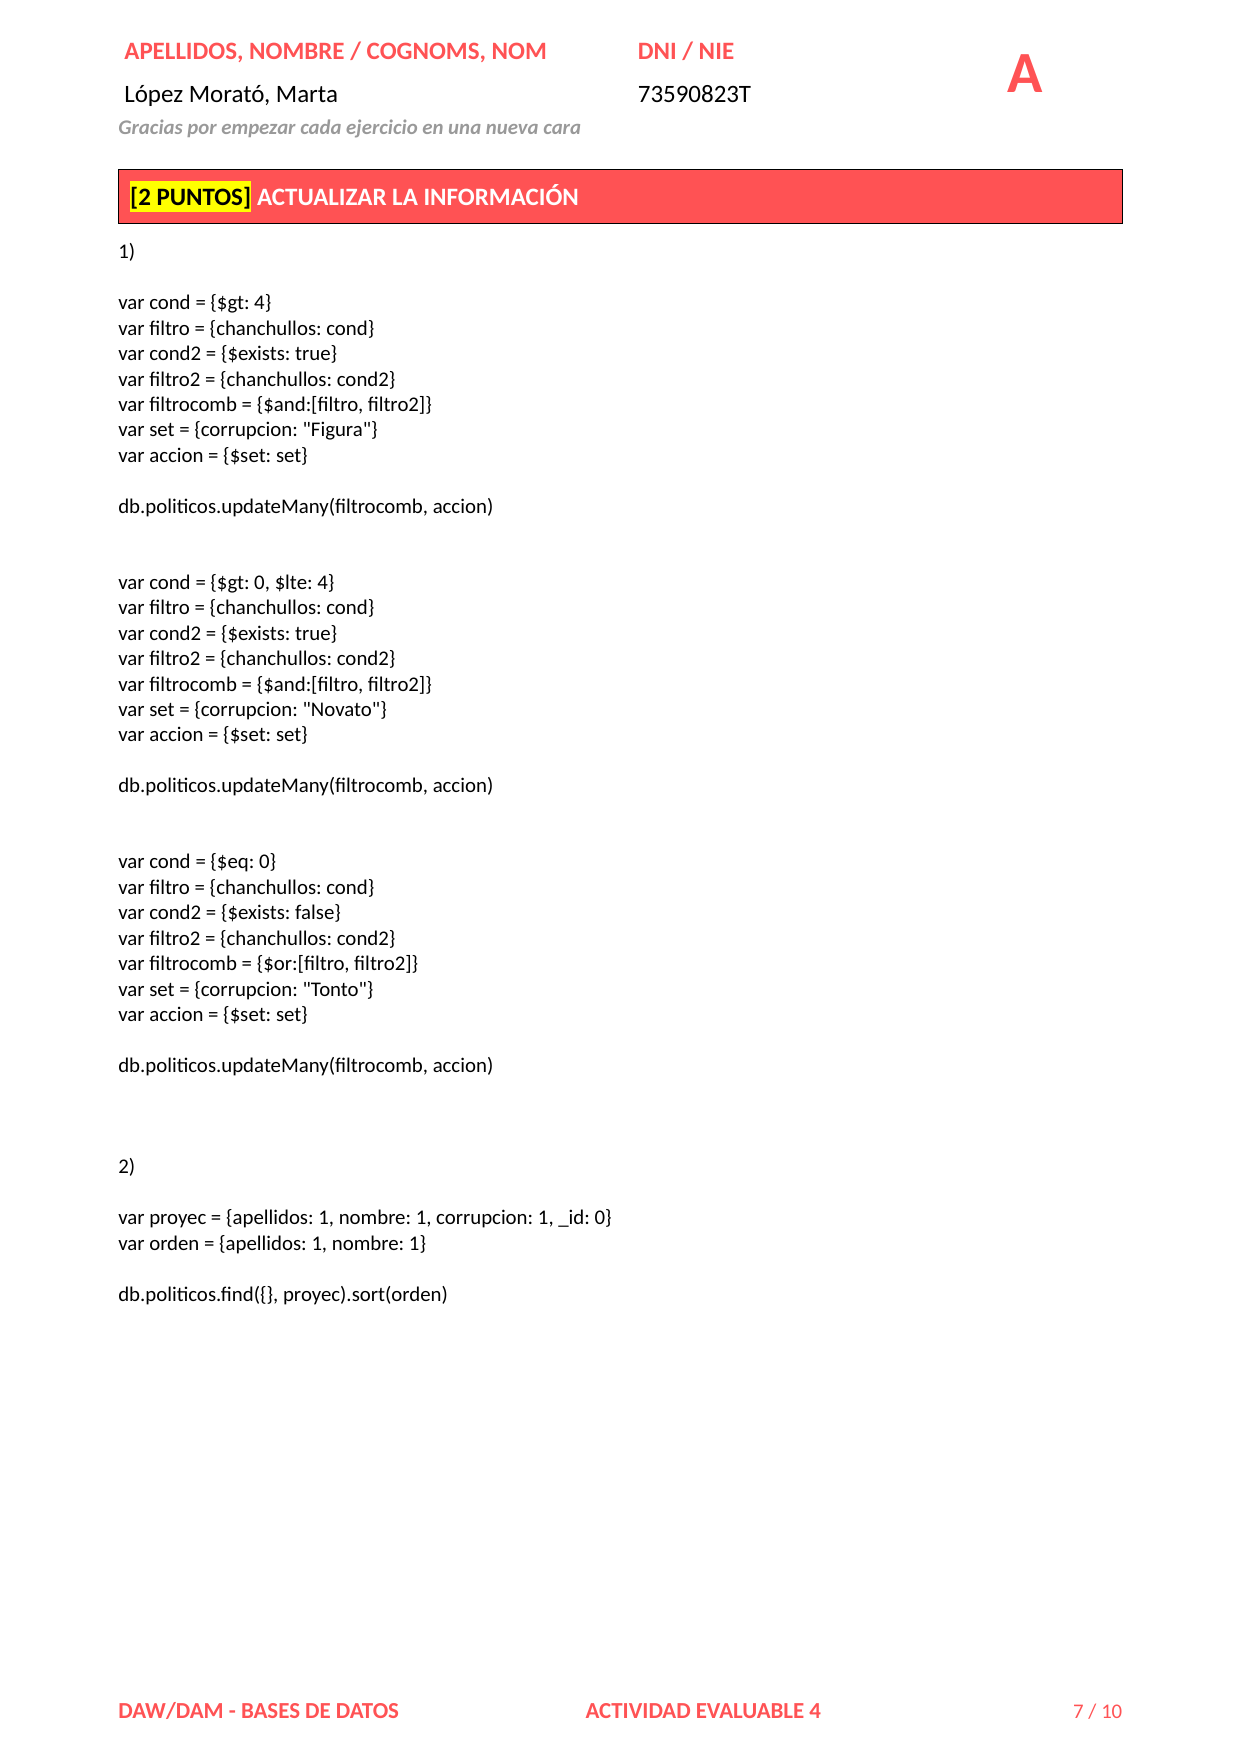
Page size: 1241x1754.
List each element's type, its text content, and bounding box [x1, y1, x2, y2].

text var set = {corrupcion: "Novato"} [118, 696, 1122, 722]
text 2) [118, 1154, 1122, 1179]
text var filtro = {chanchullos: cond} [118, 315, 1122, 340]
text var filtro2 = {chanchullos: cond2} [118, 366, 1122, 391]
text db.politicos.updateMany(filtrocomb, accion) [118, 1052, 1122, 1077]
text var filtro2 = {chanchullos: cond2} [118, 925, 1122, 950]
text [2 puntos] actualizar la información [119, 170, 1122, 223]
text var filtrocomb = {$or:[filtro, filtro2]} [118, 950, 1122, 976]
text var filtrocomb = {$and:[filtro, filtro2]} [118, 391, 1122, 417]
text 1) [118, 239, 1122, 264]
text var filtrocomb = {$and:[filtro, filtro2]} [118, 671, 1122, 696]
text db.politicos.updateMany(filtrocomb, accion) [118, 493, 1122, 518]
text var cond2 = {$exists: false} [118, 899, 1122, 925]
text var proyec = {apellidos: 1, nombre: 1, corrupcion: 1, _id: 0} [118, 1204, 1122, 1230]
text var orden = {apellidos: 1, nombre: 1} [118, 1230, 1122, 1255]
text var cond = {$gt: 0, $lte: 4} [118, 569, 1122, 594]
text var cond2 = {$exists: true} [118, 620, 1122, 645]
text var accion = {$set: set} [118, 442, 1122, 467]
text var cond2 = {$exists: true} [118, 340, 1122, 366]
text var filtro = {chanchullos: cond} [118, 594, 1122, 620]
text var accion = {$set: set} [118, 722, 1122, 747]
text var filtro2 = {chanchullos: cond2} [118, 645, 1122, 671]
text var cond = {$gt: 4} [118, 289, 1122, 315]
text var set = {corrupcion: "Figura"} [118, 417, 1122, 442]
text var filtro = {chanchullos: cond} [118, 874, 1122, 899]
text var accion = {$set: set} [118, 1001, 1122, 1027]
text var set = {corrupcion: "Tonto"} [118, 976, 1122, 1001]
text db.politicos.updateMany(filtrocomb, accion) [118, 772, 1122, 798]
text db.politicos.find({}, proyec).sort(orden) [118, 1281, 1122, 1306]
text var cond = {$eq: 0} [118, 849, 1122, 874]
